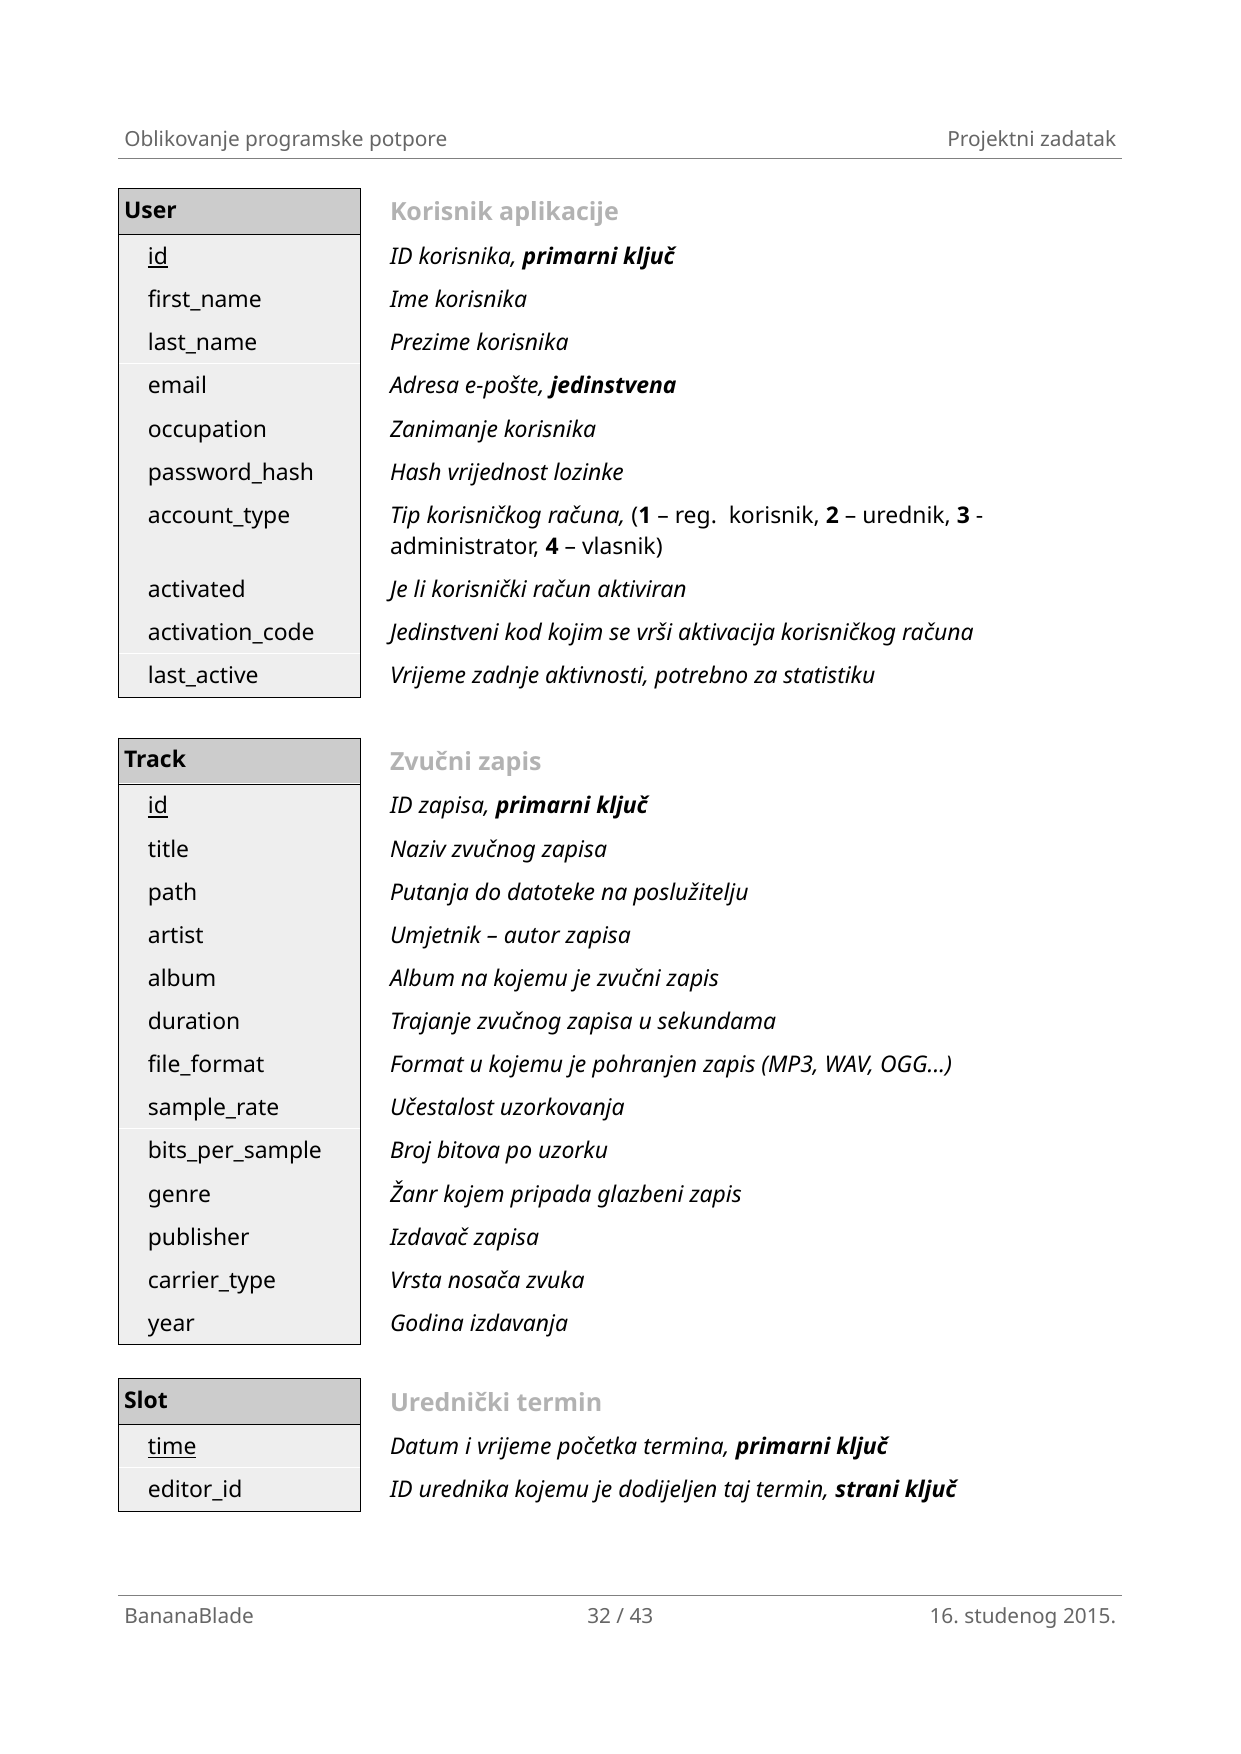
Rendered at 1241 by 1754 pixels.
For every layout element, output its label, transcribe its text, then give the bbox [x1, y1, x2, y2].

table_cell activation_code [119, 610, 360, 653]
table_cell Zanimanje korisnika [361, 407, 1123, 450]
table_cell last_active [119, 654, 360, 697]
table_cell Vrsta nosača zvuka [361, 1258, 1123, 1301]
table_cell last_name [119, 320, 360, 363]
table_cell ID urednika kojemu je dodijeljen taj termin, strani ključ [361, 1468, 1123, 1511]
table_cell Jedinstveni kod kojim se vrši aktivacija korisničkog računa [361, 610, 1123, 653]
table_cell occupation [119, 407, 360, 450]
table_cell id [119, 235, 360, 277]
table_cell Album na kojemu je zvučni zapis [361, 956, 1123, 999]
table_cell Prezime korisnika [361, 320, 1123, 363]
table_cell Naziv zvučnog zapisa [361, 827, 1123, 870]
table_cell bits_per_sample [119, 1129, 360, 1172]
table_cell Učestalost uzorkovanja [361, 1085, 1123, 1128]
table_cell duration [119, 999, 360, 1042]
table_header Track [119, 739, 360, 783]
table_cell email [119, 364, 360, 407]
table_cell Žanr kojem pripada glazbeni zapis [361, 1172, 1123, 1215]
table_cell year [119, 1301, 360, 1344]
table_header User [119, 189, 360, 234]
table_cell Format u kojemu je pohranjen zapis (MP3, WAV, OGG...) [361, 1042, 1123, 1085]
table_cell first_name [119, 277, 360, 320]
table_header Slot [119, 1379, 360, 1424]
table_cell ID zapisa, primarni ključ [361, 784, 1123, 827]
table_cell Izdavač zapisa [361, 1215, 1123, 1258]
table_cell Ime korisnika [361, 277, 1123, 320]
table_cell genre [119, 1172, 360, 1215]
table_cell file_format [119, 1042, 360, 1085]
table_cell password_hash [119, 450, 360, 493]
table_cell Je li korisnički račun aktiviran [361, 567, 1123, 610]
table_header Korisnik aplikacije [361, 188, 1123, 234]
table_cell activated [119, 567, 360, 610]
table_cell Godina izdavanja [361, 1301, 1123, 1344]
table_header Urednički termin [361, 1378, 1123, 1424]
table_cell account_type [119, 493, 360, 567]
table_cell Hash vrijednost lozinke [361, 450, 1123, 493]
table_cell Putanja do datoteke na poslužitelju [361, 870, 1123, 913]
table_cell id [119, 785, 360, 827]
table_cell publisher [119, 1215, 360, 1258]
table_cell carrier_type [119, 1258, 360, 1301]
table_cell Vrijeme zadnje aktivnosti, potrebno za statistiku [361, 654, 1123, 697]
table_cell title [119, 827, 360, 870]
table_cell sample_rate [119, 1085, 360, 1128]
table_cell Adresa e-pošte, jedinstvena [361, 364, 1123, 407]
table_cell path [119, 870, 360, 913]
table_cell Trajanje zvučnog zapisa u sekundama [361, 999, 1123, 1042]
table_cell Broj bitova po uzorku [361, 1129, 1123, 1172]
table_cell editor_id [119, 1468, 360, 1511]
table_cell time [119, 1425, 360, 1467]
table_header Zvučni zapis [361, 738, 1123, 783]
table_cell Datum i vrijeme početka termina, primarni ključ [361, 1424, 1123, 1467]
table_cell Tip korisničkog računa, (1 – reg. korisnik, 2 – urednik, 3 - administrator, 4 – vlasnik) [361, 493, 1123, 567]
table_cell artist [119, 913, 360, 956]
table_cell ID korisnika, primarni ključ [361, 234, 1123, 277]
table_cell Umjetnik – autor zapisa [361, 913, 1123, 956]
table_cell album [119, 956, 360, 999]
